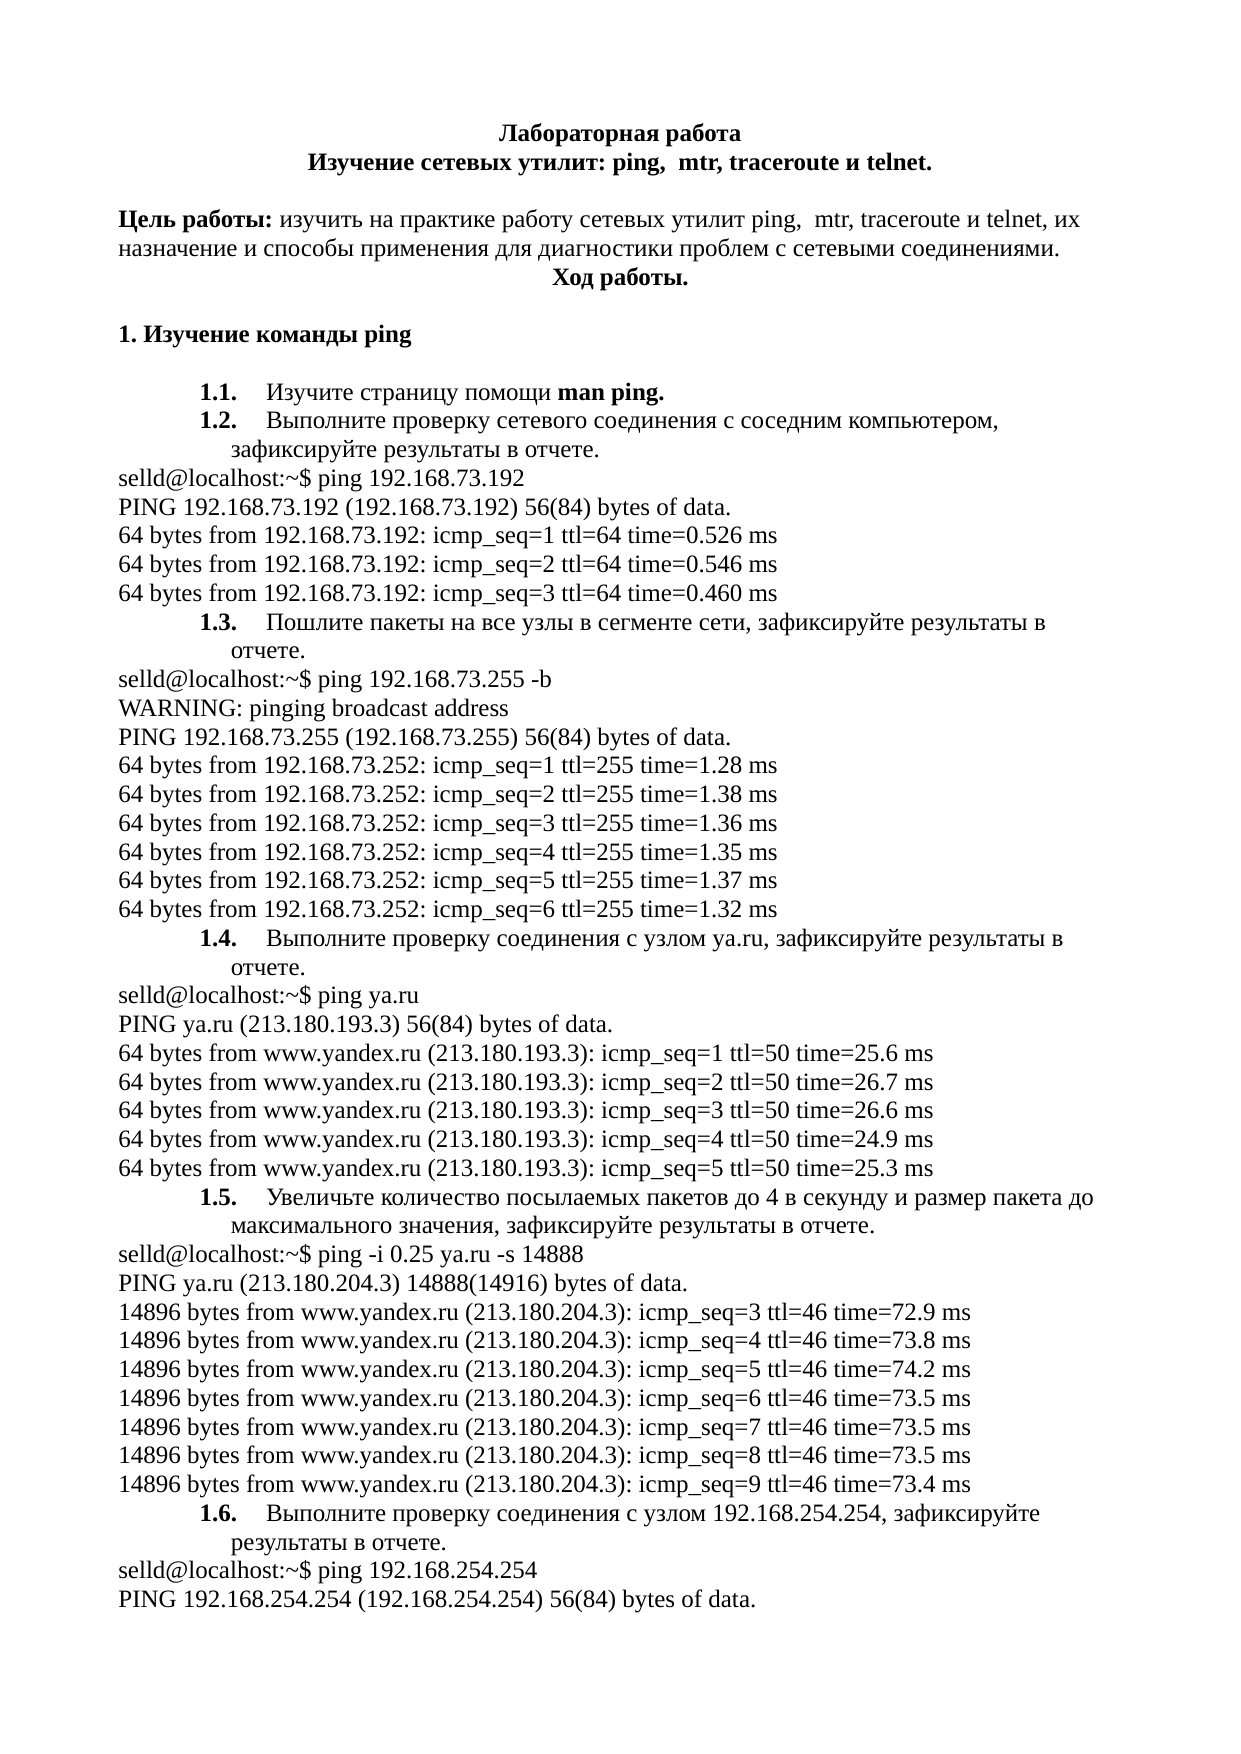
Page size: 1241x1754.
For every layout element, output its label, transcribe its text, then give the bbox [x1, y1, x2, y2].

text selld@localhost:~$ ping 192.168.73.192 [118, 463, 1122, 492]
list Увеличьте количество посылаемых пакетов до 4 в секунду и размер пакета до максимального значения, зафиксируйте результаты в отчете. [193, 1182, 1122, 1239]
text WARNING: pinging broadcast address [118, 693, 1122, 722]
list Выполните проверку соединения с узлом ya.ru, зафиксируйте результаты в отчете. [193, 923, 1122, 981]
text selld@localhost:~$ ping -i 0.25 ya.ru -s 14888 [118, 1239, 1122, 1268]
text 64 bytes from www.yandex.ru (213.180.193.3): icmp_seq=2 ttl=50 time=26.7 ms [118, 1067, 1122, 1096]
text 64 bytes from www.yandex.ru (213.180.193.3): icmp_seq=3 ttl=50 time=26.6 ms [118, 1096, 1122, 1124]
text 64 bytes from 192.168.73.252: icmp_seq=5 ttl=255 time=1.37 ms [118, 866, 1122, 894]
text 14896 bytes from www.yandex.ru (213.180.204.3): icmp_seq=4 ttl=46 time=73.8 ms [118, 1326, 1122, 1354]
text PING ya.ru (213.180.204.3) 14888(14916) bytes of data. [118, 1268, 1122, 1297]
text 64 bytes from www.yandex.ru (213.180.193.3): icmp_seq=4 ttl=50 time=24.9 ms [118, 1124, 1122, 1153]
text Изучение сетевых утилит: ping, mtr, traceroute и telnet. [118, 147, 1122, 176]
text PING 192.168.254.254 (192.168.254.254) 56(84) bytes of data. [118, 1584, 1122, 1613]
text 14896 bytes from www.yandex.ru (213.180.204.3): icmp_seq=9 ttl=46 time=73.4 ms [118, 1469, 1122, 1498]
text 64 bytes from 192.168.73.252: icmp_seq=3 ttl=255 time=1.36 ms [118, 808, 1122, 837]
text PING 192.168.73.255 (192.168.73.255) 56(84) bytes of data. [118, 722, 1122, 751]
list Выполните проверку соединения с узлом 192.168.254.254, зафиксируйте результаты в отчете. [193, 1498, 1122, 1556]
text 64 bytes from www.yandex.ru (213.180.193.3): icmp_seq=1 ttl=50 time=25.6 ms [118, 1038, 1122, 1067]
text 14896 bytes from www.yandex.ru (213.180.204.3): icmp_seq=8 ttl=46 time=73.5 ms [118, 1441, 1122, 1469]
text 1. Изучение команды ping [118, 319, 1122, 348]
text 64 bytes from 192.168.73.252: icmp_seq=2 ttl=255 time=1.38 ms [118, 779, 1122, 808]
text Ход работы. [118, 262, 1122, 291]
text selld@localhost:~$ ping 192.168.254.254 [118, 1556, 1122, 1584]
text 14896 bytes from www.yandex.ru (213.180.204.3): icmp_seq=5 ttl=46 time=74.2 ms [118, 1354, 1122, 1383]
text 14896 bytes from www.yandex.ru (213.180.204.3): icmp_seq=3 ttl=46 time=72.9 ms [118, 1297, 1122, 1326]
text Лабораторная работа [118, 118, 1122, 147]
text 64 bytes from 192.168.73.192: icmp_seq=2 ttl=64 time=0.546 ms [118, 549, 1122, 578]
text PING 192.168.73.192 (192.168.73.192) 56(84) bytes of data. [118, 492, 1122, 521]
text 64 bytes from 192.168.73.252: icmp_seq=1 ttl=255 time=1.28 ms [118, 751, 1122, 779]
text 64 bytes from www.yandex.ru (213.180.193.3): icmp_seq=5 ttl=50 time=25.3 ms [118, 1153, 1122, 1182]
list Пошлите пакеты на все узлы в сегменте сети, зафиксируйте результаты в отчете. [193, 607, 1122, 664]
text PING ya.ru (213.180.193.3) 56(84) bytes of data. [118, 1009, 1122, 1038]
text 64 bytes from 192.168.73.192: icmp_seq=3 ttl=64 time=0.460 ms [118, 578, 1122, 607]
list Выполните проверку сетевого соединения с соседним компьютером, зафиксируйте результаты в отчете. [193, 406, 1122, 463]
text Цель работы: изучить на практике работу сетевых утилит ping, mtr, traceroute и telnet, их назначение и способы применения для диагностики проблем с сетевыми соединениями. [118, 204, 1122, 262]
text 14896 bytes from www.yandex.ru (213.180.204.3): icmp_seq=6 ttl=46 time=73.5 ms [118, 1383, 1122, 1412]
text 64 bytes from 192.168.73.252: icmp_seq=4 ttl=255 time=1.35 ms [118, 837, 1122, 866]
text 64 bytes from 192.168.73.252: icmp_seq=6 ttl=255 time=1.32 ms [118, 894, 1122, 923]
text selld@localhost:~$ ping ya.ru [118, 981, 1122, 1009]
list Изучите страницу помощи man ping. [193, 377, 1122, 406]
text selld@localhost:~$ ping 192.168.73.255 -b [118, 664, 1122, 693]
text 64 bytes from 192.168.73.192: icmp_seq=1 ttl=64 time=0.526 ms [118, 521, 1122, 549]
text 14896 bytes from www.yandex.ru (213.180.204.3): icmp_seq=7 ttl=46 time=73.5 ms [118, 1412, 1122, 1441]
